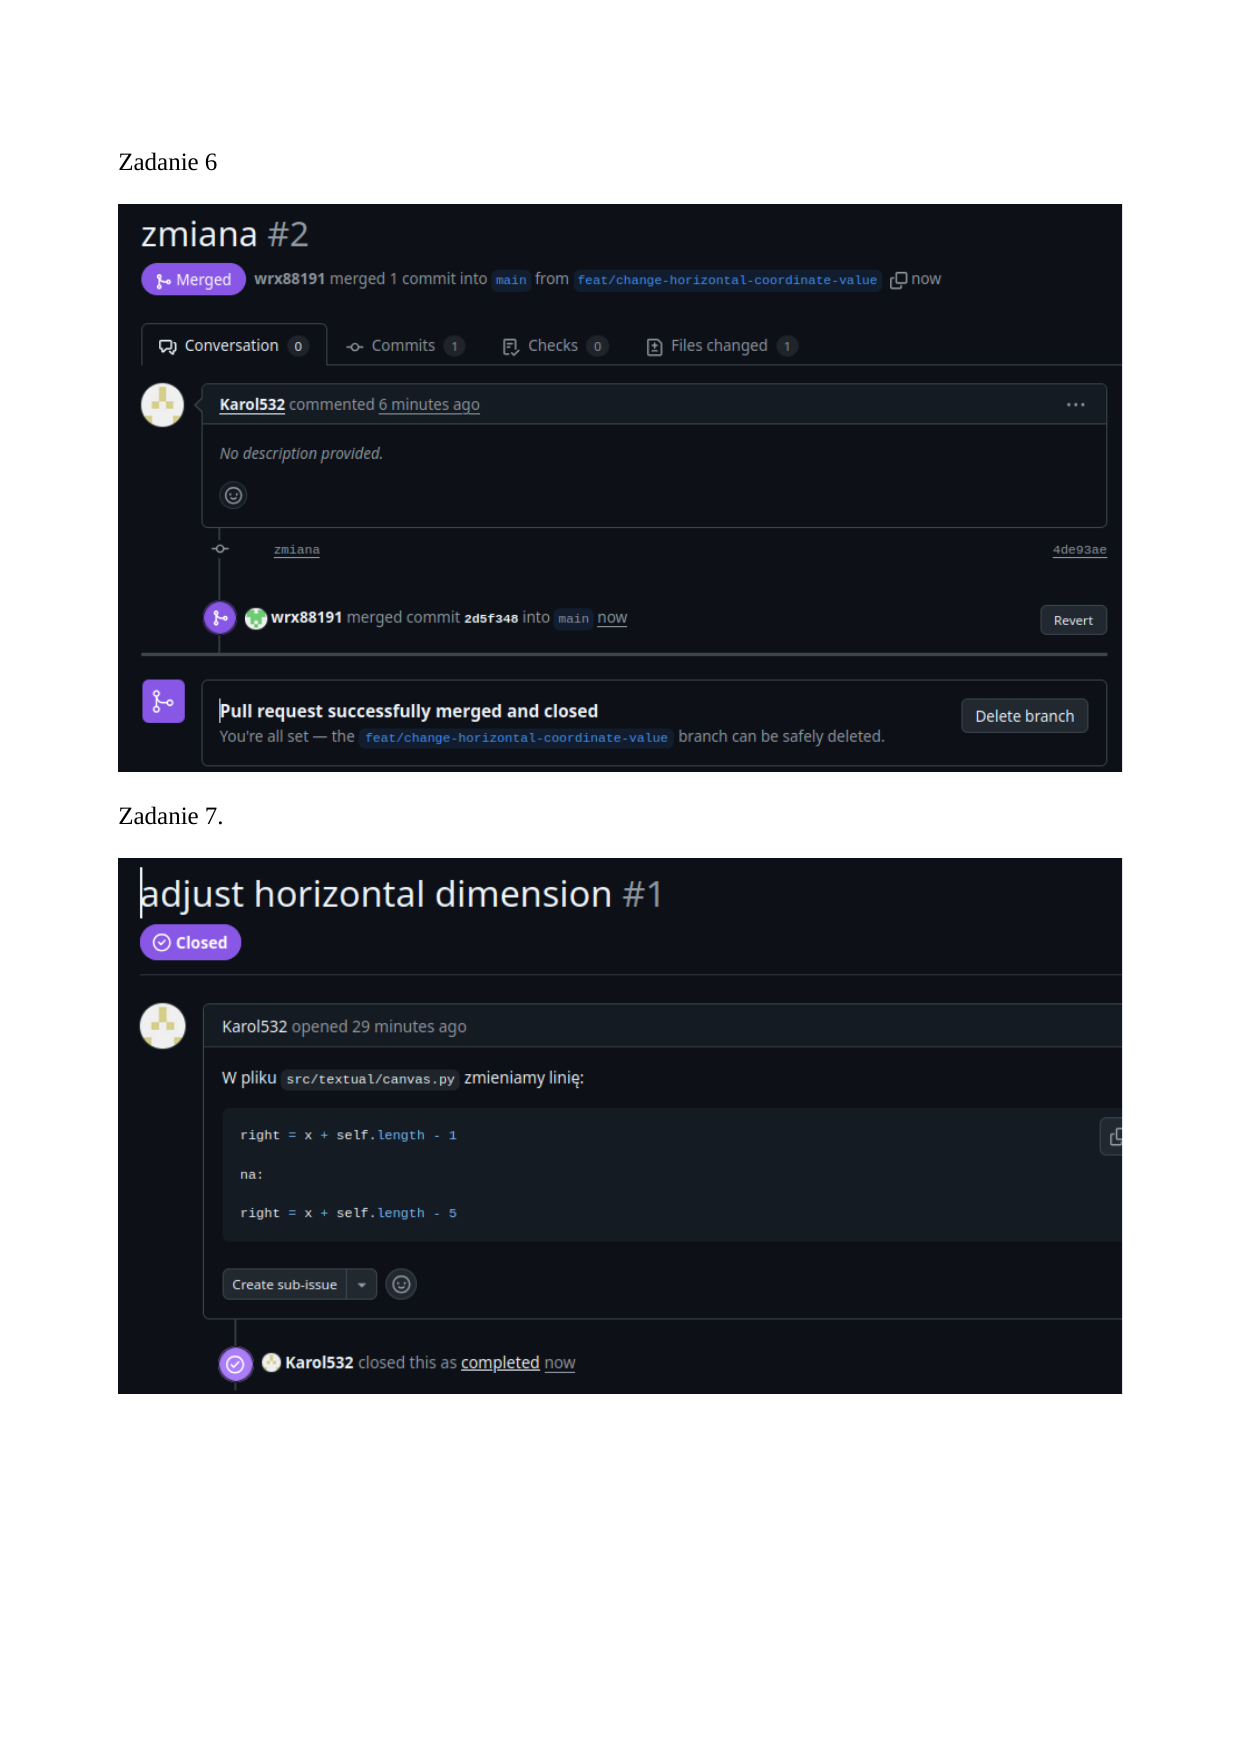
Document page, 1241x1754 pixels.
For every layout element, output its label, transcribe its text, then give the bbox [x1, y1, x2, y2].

text Zadanie 7. [118, 801, 1122, 829]
picture [118, 204, 1123, 772]
picture [118, 858, 1123, 1394]
text Zadanie 6 [118, 147, 1122, 176]
